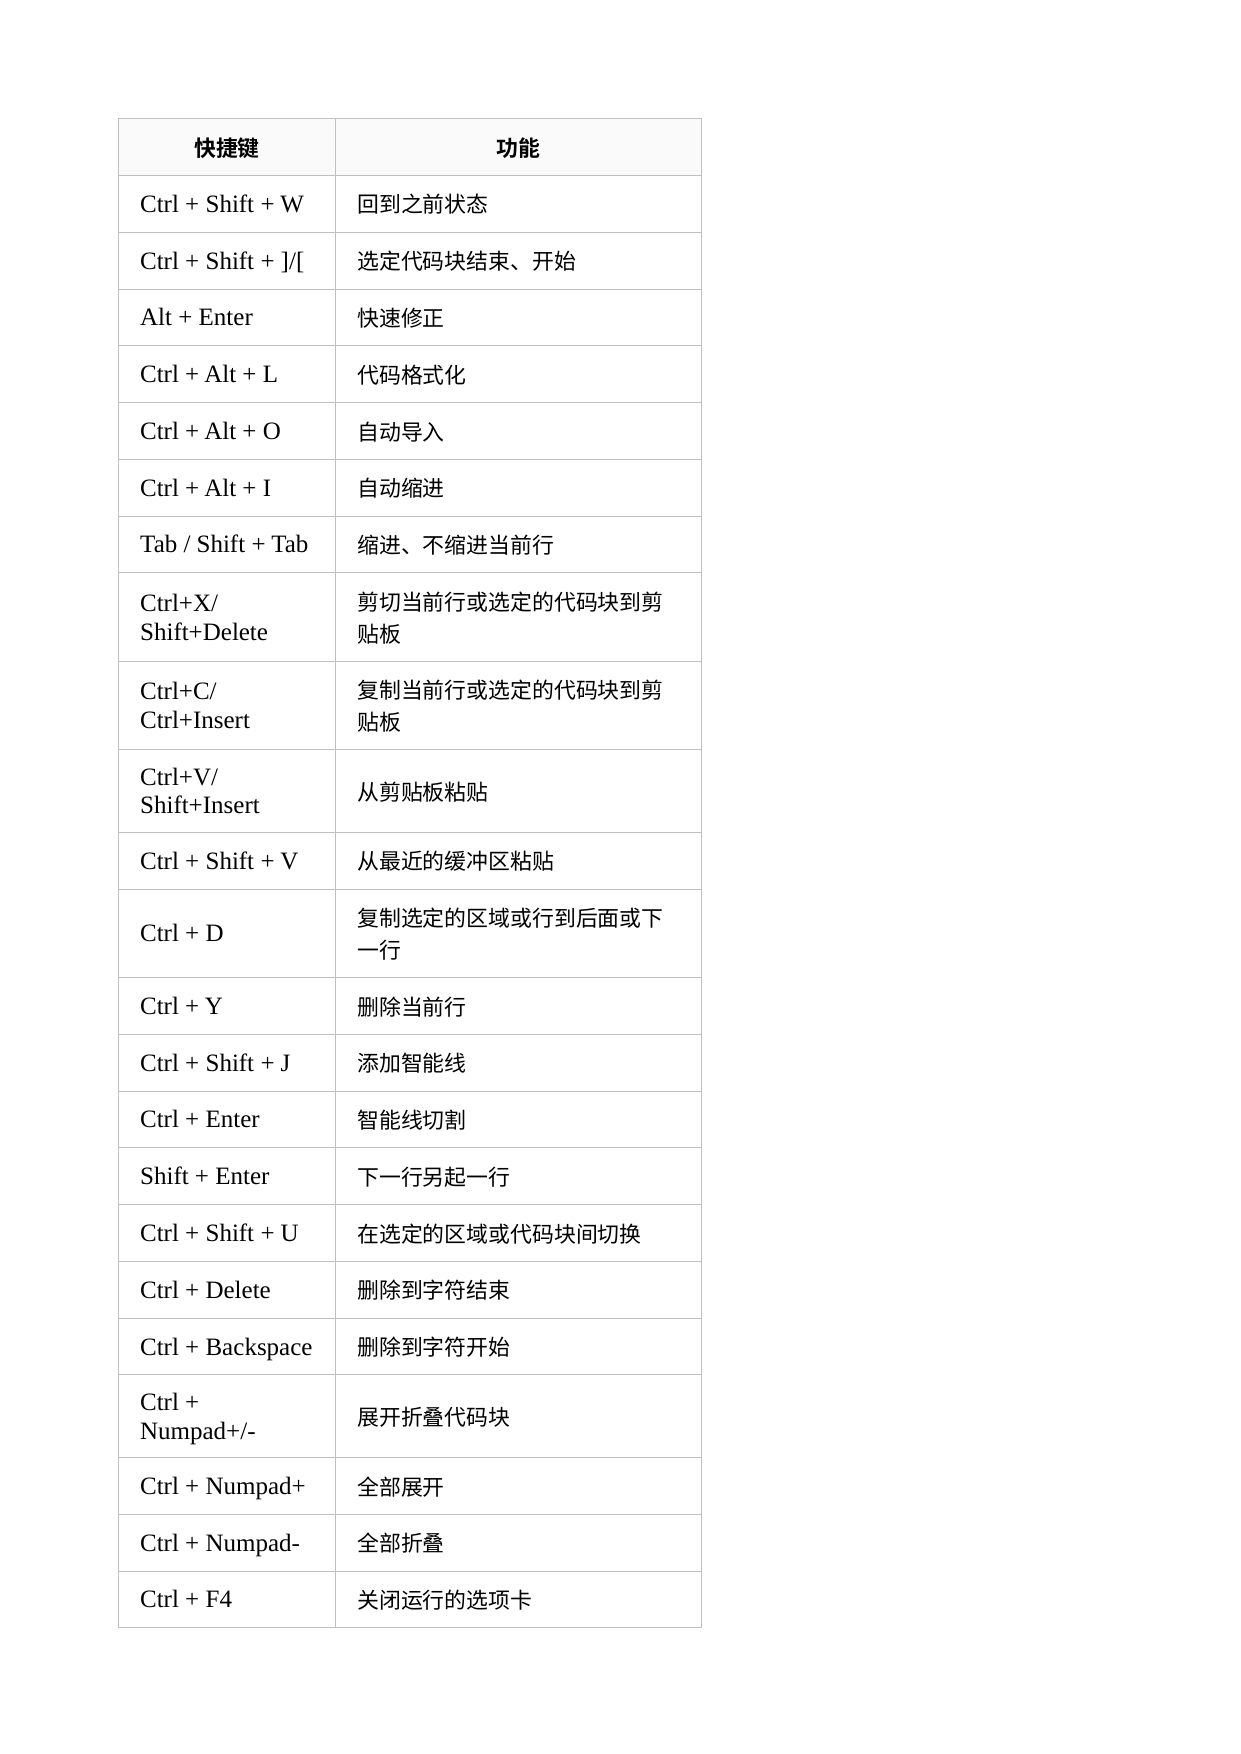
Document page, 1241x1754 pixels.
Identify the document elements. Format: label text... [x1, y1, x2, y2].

table_cell Ctrl + Shift + ]/[ [119, 233, 335, 288]
table_cell 自动缩进 [336, 460, 701, 516]
table_cell 代码格式化 [336, 346, 701, 402]
table_cell Ctrl + Alt + O [119, 403, 335, 459]
table_cell 缩进、不缩进当前行 [336, 517, 701, 572]
table_cell 选定代码块结束、开始 [336, 233, 701, 288]
table_cell Ctrl + Numpad- [119, 1515, 335, 1571]
table_cell Ctrl + D [119, 890, 335, 977]
table_cell 关闭运行的选项卡 [336, 1572, 701, 1627]
table_cell Shift + Enter [119, 1148, 335, 1204]
table_cell 快速修正 [336, 290, 701, 345]
table_cell Ctrl + Numpad+/- [119, 1375, 335, 1457]
table_cell Ctrl + Shift + J [119, 1035, 335, 1091]
table_cell 自动导入 [336, 403, 701, 459]
table_cell Ctrl + Shift + V [119, 833, 335, 888]
table_cell Ctrl + Alt + I [119, 460, 335, 516]
table_cell Ctrl + F4 [119, 1572, 335, 1627]
table_cell 从最近的缓冲区粘贴 [336, 833, 701, 888]
table_cell Ctrl + Shift + W [119, 176, 335, 232]
table_cell 复制选定的区域或行到后面或下一行 [336, 890, 701, 977]
table_cell 删除到字符结束 [336, 1262, 701, 1318]
table_cell 下一行另起一行 [336, 1148, 701, 1204]
table_cell Tab / Shift + Tab [119, 517, 335, 572]
table_cell 回到之前状态 [336, 176, 701, 232]
table_cell Ctrl+C/Ctrl+Insert [119, 662, 335, 749]
table_cell 在选定的区域或代码块间切换 [336, 1205, 701, 1261]
table_cell 剪切当前行或选定的代码块到剪贴板 [336, 573, 701, 661]
table_header 功能 [336, 119, 701, 175]
table_cell Ctrl+V/Shift+Insert [119, 750, 335, 832]
table_cell Ctrl + Y [119, 978, 335, 1034]
table_cell 添加智能线 [336, 1035, 701, 1091]
table_cell Ctrl + Enter [119, 1092, 335, 1147]
table_cell Alt + Enter [119, 290, 335, 345]
table_cell 全部展开 [336, 1458, 701, 1514]
table_cell Ctrl + Delete [119, 1262, 335, 1318]
table_cell 删除到字符开始 [336, 1319, 701, 1374]
table_cell 从剪贴板粘贴 [336, 750, 701, 832]
table_cell 全部折叠 [336, 1515, 701, 1571]
table_cell Ctrl + Alt + L [119, 346, 335, 402]
table_cell 展开折叠代码块 [336, 1375, 701, 1457]
table_cell Ctrl + Shift + U [119, 1205, 335, 1261]
table_cell Ctrl + Numpad+ [119, 1458, 335, 1514]
table_header 快捷键 [119, 119, 335, 175]
table_cell 复制当前行或选定的代码块到剪贴板 [336, 662, 701, 749]
table_cell Ctrl + Backspace [119, 1319, 335, 1374]
table_cell Ctrl+X/Shift+Delete [119, 573, 335, 661]
table_cell 智能线切割 [336, 1092, 701, 1147]
table_cell 删除当前行 [336, 978, 701, 1034]
